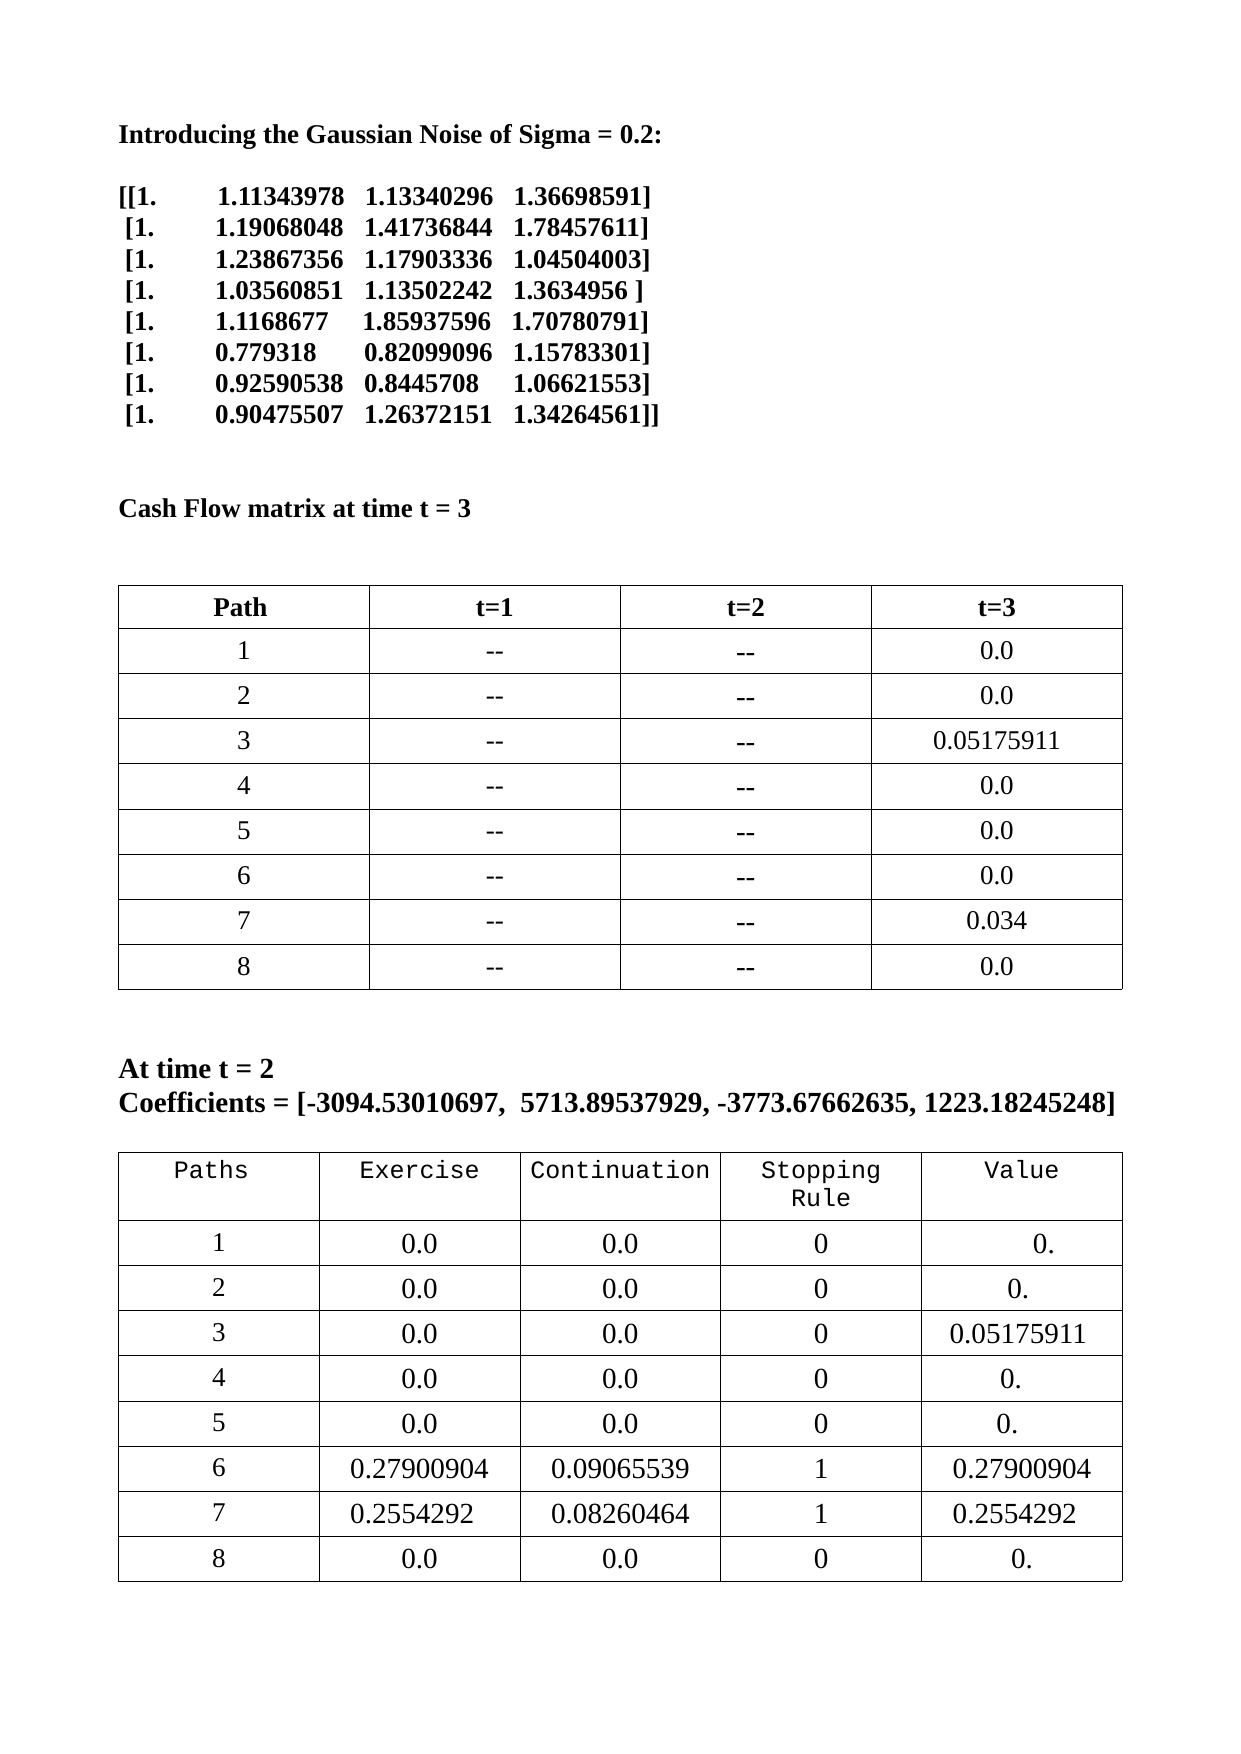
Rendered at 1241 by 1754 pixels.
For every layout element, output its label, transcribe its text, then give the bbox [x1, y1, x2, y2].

table_cell 0. [922, 1221, 1122, 1265]
table_cell -- [370, 900, 620, 944]
table_cell 0. [922, 1537, 1122, 1581]
table_cell 0.0 [872, 764, 1122, 808]
table_cell 0.0 [521, 1402, 720, 1446]
table_cell 0. [922, 1266, 1122, 1310]
table_cell 0. [922, 1356, 1122, 1401]
table_cell -- [370, 719, 620, 763]
table_cell 0.0 [521, 1266, 720, 1310]
table_cell 2 [119, 1266, 319, 1310]
table_cell 0 [721, 1266, 921, 1310]
table_cell 1 [721, 1447, 921, 1491]
text [[1. 1.11343978 1.13340296 1.36698591] [118, 180, 1122, 212]
table_cell 0.05175911 [872, 719, 1122, 763]
table_cell 0.0 [320, 1221, 520, 1265]
table_cell -- [621, 945, 871, 989]
table_cell 0.034 [872, 900, 1122, 944]
table_cell -- [370, 629, 620, 673]
table_header t=2 [621, 586, 871, 628]
text [1. 1.23867356 1.17903336 1.04504003] [118, 243, 1122, 274]
table_cell 0 [721, 1221, 921, 1265]
table_header Paths [119, 1153, 319, 1220]
table_cell 0 [721, 1311, 921, 1355]
table_cell 7 [119, 900, 369, 944]
table_header Exercise [320, 1153, 520, 1220]
table_cell 5 [119, 1402, 319, 1446]
table_cell 4 [119, 1356, 319, 1401]
table_header Stopping Rule [721, 1153, 921, 1220]
table_header Value [922, 1153, 1122, 1220]
table_cell -- [370, 764, 620, 808]
table_header Continuation [521, 1153, 720, 1220]
table_cell 4 [119, 764, 369, 808]
table_cell 1 [119, 1221, 319, 1265]
table_cell 0.27900904 [320, 1447, 520, 1491]
text [1. 0.90475507 1.26372151 1.34264561]] [118, 398, 1122, 429]
table_cell -- [370, 855, 620, 899]
text [1. 1.1168677 1.85937596 1.70780791] [118, 305, 1122, 336]
table_header t=3 [872, 586, 1122, 628]
table_cell 0.27900904 [922, 1447, 1122, 1491]
table_cell 6 [119, 1447, 319, 1491]
table_cell 2 [119, 674, 369, 718]
table_cell 0.0 [872, 629, 1122, 673]
table_cell 0.0 [521, 1311, 720, 1355]
table_cell -- [370, 810, 620, 853]
table_cell 0 [721, 1402, 921, 1446]
table_cell 3 [119, 1311, 319, 1355]
table_cell 0.0 [521, 1356, 720, 1401]
table_cell -- [621, 855, 871, 899]
table_cell -- [621, 629, 871, 673]
table_cell 6 [119, 855, 369, 899]
table_cell 3 [119, 719, 369, 763]
table_cell 0.0 [872, 674, 1122, 718]
table_cell 0.0 [872, 945, 1122, 989]
table_cell -- [370, 945, 620, 989]
table_cell 1 [119, 629, 369, 673]
table_cell 0.0 [521, 1221, 720, 1265]
table_cell -- [621, 900, 871, 944]
table_cell 0.08260464 [521, 1492, 720, 1536]
table_cell 0.0 [320, 1402, 520, 1446]
text Introducing the Gaussian Noise of Sigma = 0.2: [118, 118, 1122, 149]
table_header Path [119, 586, 369, 628]
text Cash Flow matrix at time t = 3 [118, 492, 1122, 523]
table_cell 1 [721, 1492, 921, 1536]
text Coefficients = [-3094.53010697, 5713.89537929, -3773.67662635, 1223.18245248] [118, 1085, 1122, 1118]
table_cell 0. [922, 1402, 1122, 1446]
table_cell 0.0 [872, 810, 1122, 853]
table_cell 8 [119, 945, 369, 989]
table_cell 0.0 [872, 855, 1122, 899]
table_cell 0.2554292 [320, 1492, 520, 1536]
text At time t = 2 [118, 1051, 1122, 1085]
table_cell 0.05175911 [922, 1311, 1122, 1355]
table_cell 0.2554292 [922, 1492, 1122, 1536]
text [1. 1.19068048 1.41736844 1.78457611] [118, 212, 1122, 243]
table_cell 0.09065539 [521, 1447, 720, 1491]
table_header t=1 [370, 586, 620, 628]
table_cell 0.0 [320, 1356, 520, 1401]
table_cell 0.0 [320, 1266, 520, 1310]
table_cell 5 [119, 810, 369, 853]
table_cell -- [370, 674, 620, 718]
table_cell 0 [721, 1537, 921, 1581]
table_cell 0.0 [521, 1537, 720, 1581]
text [1. 0.779318 0.82099096 1.15783301] [118, 336, 1122, 367]
table_cell 0 [721, 1356, 921, 1401]
text [1. 0.92590538 0.8445708 1.06621553] [118, 367, 1122, 398]
table_cell 0.0 [320, 1311, 520, 1355]
table_cell -- [621, 764, 871, 808]
table_cell -- [621, 719, 871, 763]
table_cell 0.0 [320, 1537, 520, 1581]
table_cell -- [621, 674, 871, 718]
table_cell 7 [119, 1492, 319, 1536]
table_cell 8 [119, 1537, 319, 1581]
table_cell -- [621, 810, 871, 853]
text [1. 1.03560851 1.13502242 1.3634956 ] [118, 274, 1122, 305]
